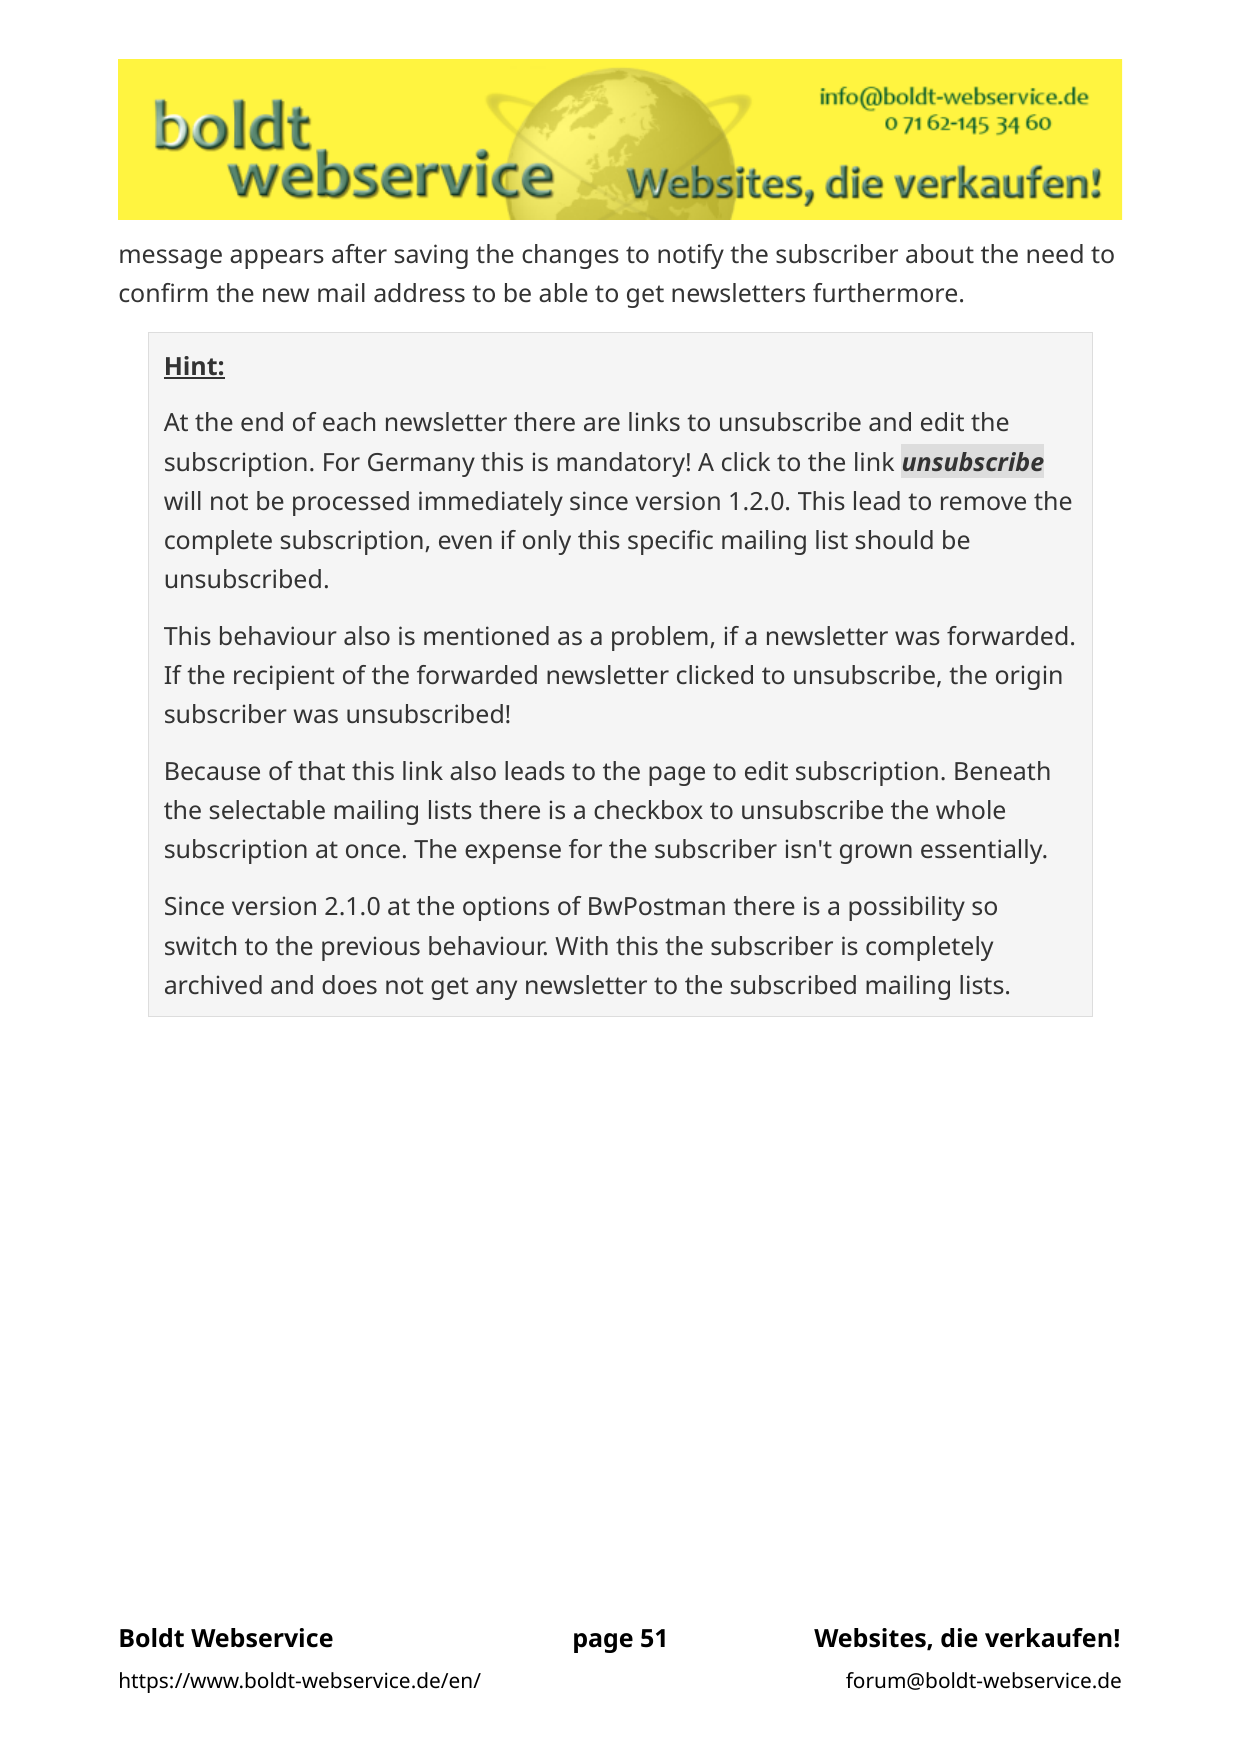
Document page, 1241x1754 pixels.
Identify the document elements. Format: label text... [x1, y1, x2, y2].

text message appears after saving the changes to notify the subscriber about the need to confirm the new mail address to be able to get newsletters furthermore. [118, 236, 1122, 309]
text Because of that this link also leads to the page to edit subscription. Beneath the selectable mailing lists there is a checkbox to unsubscribe the whole subscription at once. The expense for the subscriber isn't grown essentially. [149, 738, 1092, 866]
picture [118, 59, 1123, 220]
text Since version 2.1.0 at the options of BwPostman there is a possibility so switch to the previous behaviour. With this the subscriber is completely archived and does not get any newsletter to the subscribed mailing lists. [149, 873, 1092, 1016]
text Hint: [149, 333, 1092, 382]
text At the end of each newsletter there are links to unsubscribe and edit the subscription. For Germany this is mandatory! A click to the link unsubscribe will not be processed immediately since version 1.2.0. This lead to remove the complete subscription, even if only this specific mailing list should be unsubscribed. [149, 389, 1092, 596]
text This behaviour also is mentioned as a problem, if a newsletter was forwarded. If the recipient of the forwarded newsletter clicked to unsubscribe, the origin subscriber was unsubscribed! [149, 603, 1092, 731]
